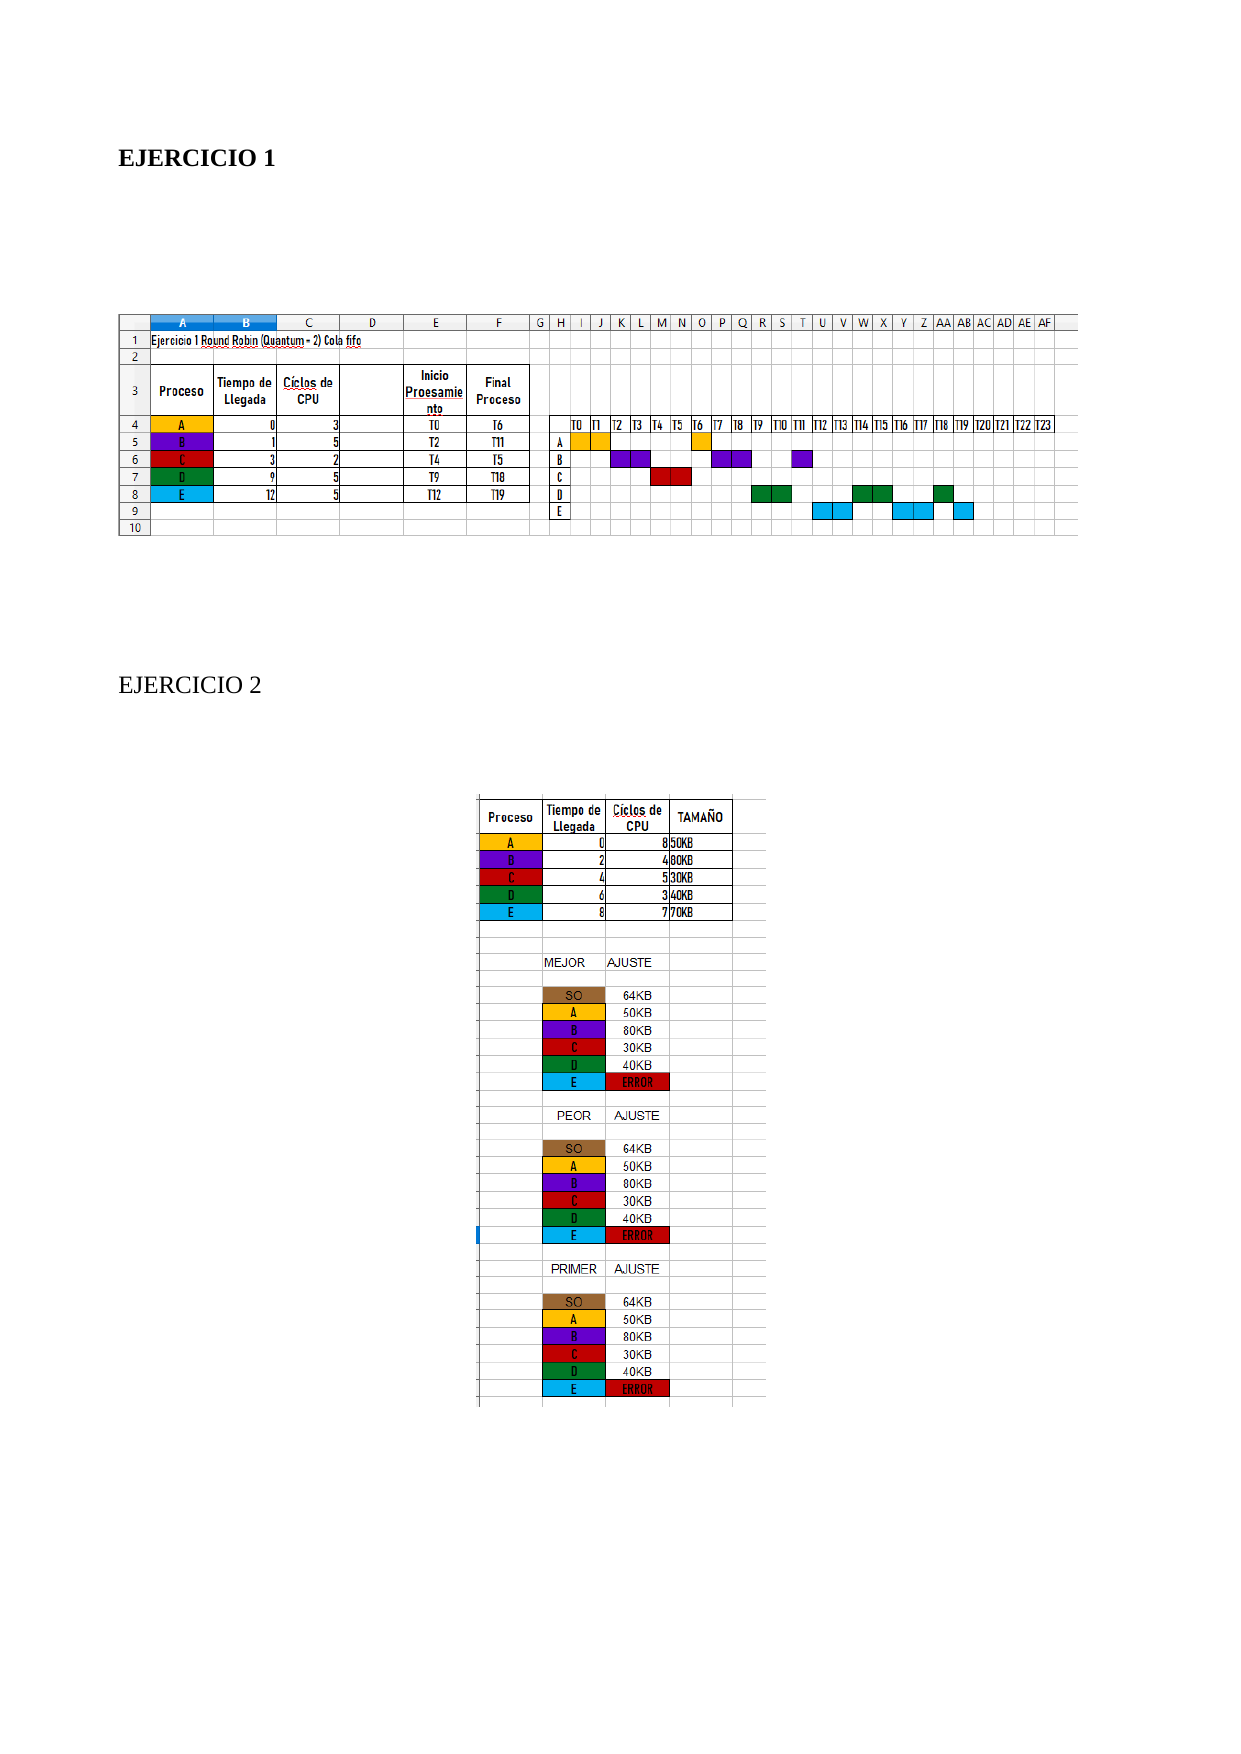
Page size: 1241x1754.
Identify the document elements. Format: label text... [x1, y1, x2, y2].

picture [118, 183, 1123, 671]
text EJERCICIO 2 [118, 671, 1122, 699]
subtitle EJERCICIO 1 [118, 143, 1122, 172]
picture [118, 794, 1123, 1407]
